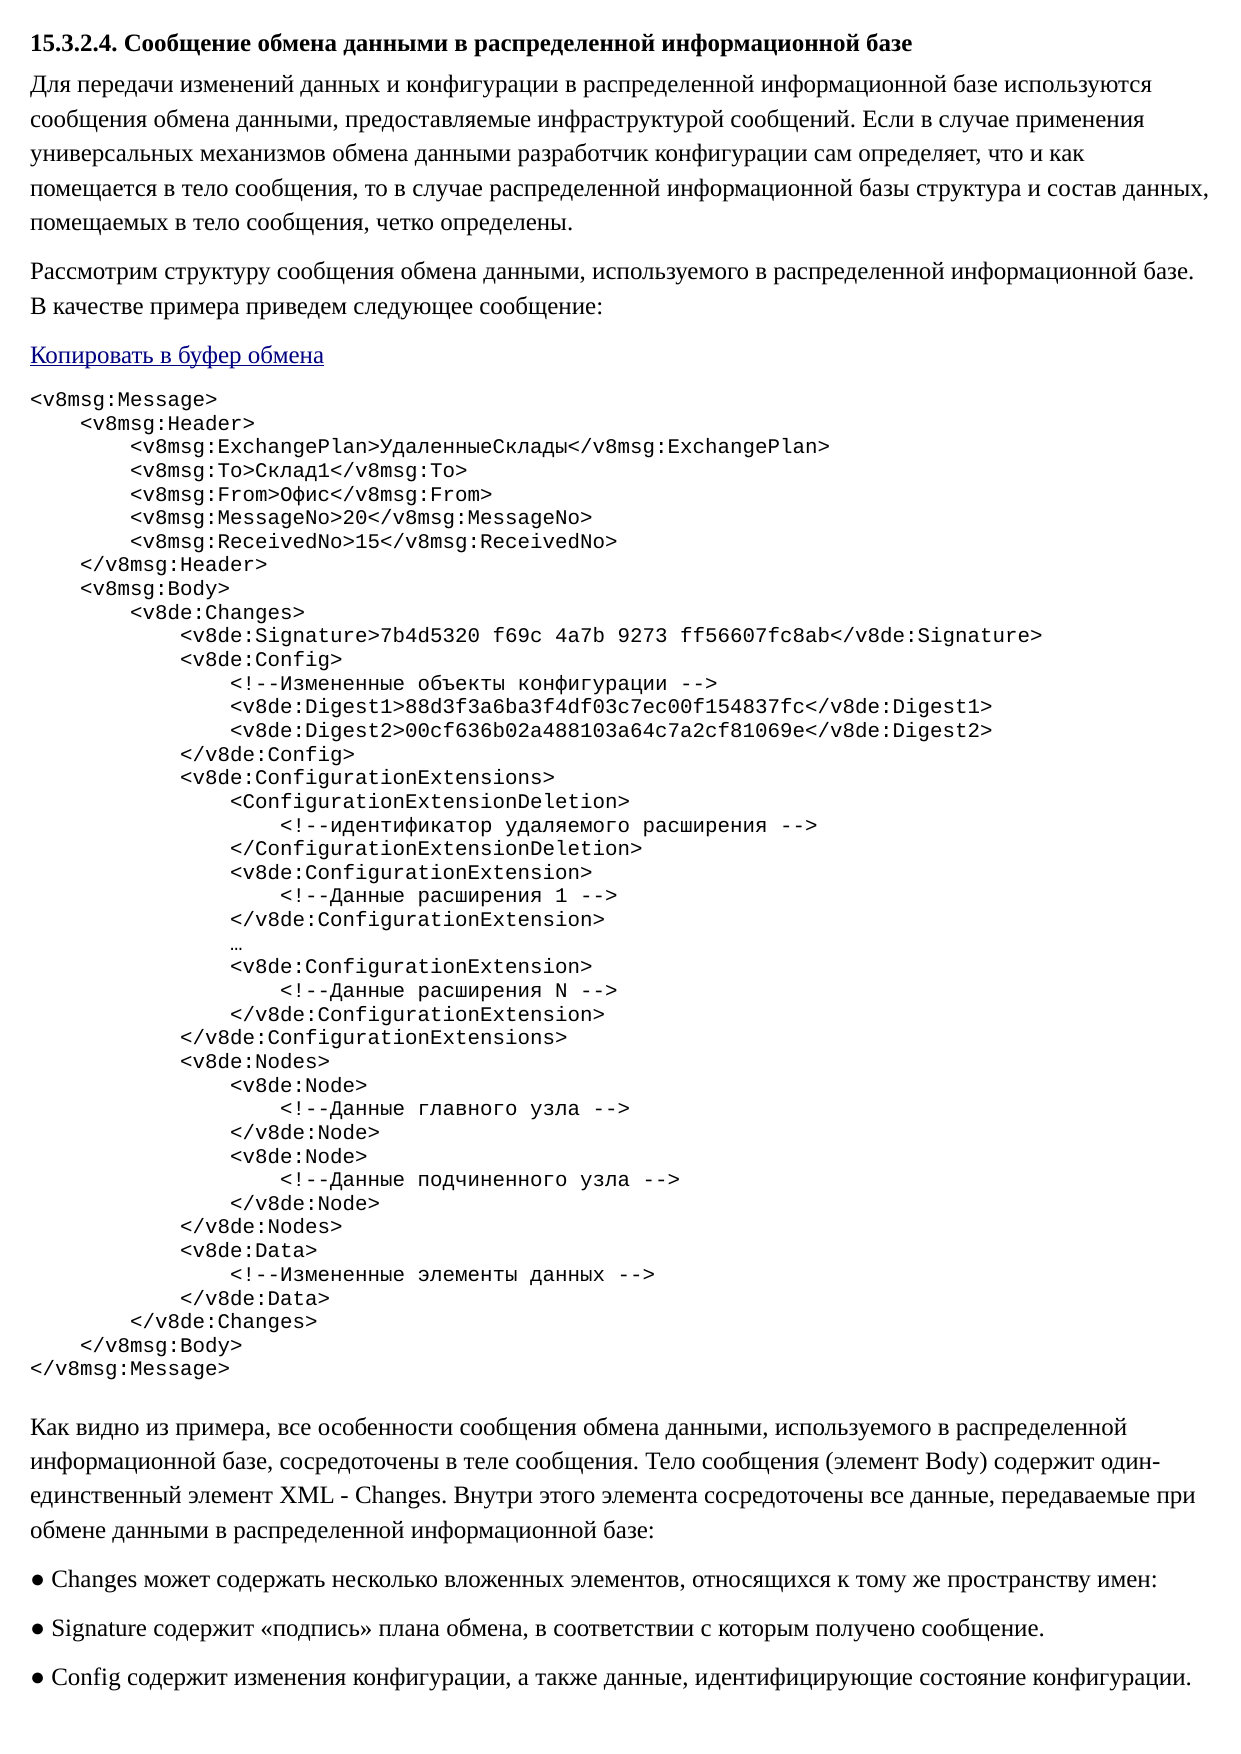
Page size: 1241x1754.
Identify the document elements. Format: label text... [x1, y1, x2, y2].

subtitle 15.3.2.4. Сообщение обмена данными в распределенной информационной базе [30, 28, 1211, 57]
text ● Config содержит изменения конфигурации, а также данные, идентифицирующие состояние конфигурации. [30, 1662, 1211, 1691]
text <v8msg:MessageNo>20</v8msg:MessageNo> [30, 507, 1211, 531]
text ● Changes может содержать несколько вложенных элементов, относящихся к тому же пространству имен: [30, 1564, 1211, 1593]
text </v8de:Nodes> [30, 1217, 1211, 1240]
text Рассмотрим структуру сообщения обмена данными, используемого в распределенной информационной базе. В качестве примера приведем следующее сообщение: [30, 256, 1211, 319]
text </ConfigurationExtensionDeletion> [30, 838, 1211, 862]
text <v8msg:From>Офис</v8msg:From> [30, 483, 1211, 507]
text <v8msg:ExchangePlan>УдаленныеСклады</v8msg:ExchangePlan> [30, 436, 1211, 460]
text <v8de:Digest1>88d3f3a6ba3f4df03c7ec00f154837fc</v8de:Digest1> [30, 696, 1211, 720]
text <v8de:Signature>7b4d5320 f69c 4a7b 9273 ff56607fc8ab</v8de:Signature> [30, 625, 1211, 649]
text <v8de:ConfigurationExtension> [30, 862, 1211, 886]
text </v8de:Node> [30, 1122, 1211, 1146]
text </v8de:Config> [30, 744, 1211, 767]
text </v8de:ConfigurationExtensions> [30, 1027, 1211, 1051]
text <!--Данные подчиненного узла --> [30, 1169, 1211, 1193]
text </v8msg:Message> [30, 1358, 1211, 1382]
text </v8de:Changes> [30, 1311, 1211, 1335]
text <v8de:Digest2>00cf636b02a488103a64c7a2cf81069e</v8de:Digest2> [30, 720, 1211, 744]
text <v8de:Config> [30, 649, 1211, 673]
text </v8de:ConfigurationExtension> [30, 1004, 1211, 1027]
text </v8de:ConfigurationExtension> [30, 909, 1211, 933]
text </v8msg:Body> [30, 1335, 1211, 1358]
text <v8de:Node> [30, 1146, 1211, 1169]
text ● Signature содержит «подпись» плана обмена, в соответствии с которым получено сообщение. [30, 1613, 1211, 1642]
text <v8msg:Body> [30, 578, 1211, 602]
text Копировать в буфер обмена [30, 340, 1211, 369]
text </v8de:Data> [30, 1287, 1211, 1311]
text <v8de:Data> [30, 1240, 1211, 1264]
text <v8msg:To>Склад1</v8msg:To> [30, 460, 1211, 483]
text </v8msg:Header> [30, 554, 1211, 578]
text </v8de:Node> [30, 1193, 1211, 1217]
text <ConfigurationExtensionDeletion> [30, 791, 1211, 814]
text <!--Измененные объекты конфигурации --> [30, 673, 1211, 696]
text … [30, 933, 1211, 956]
text <!--идентификатор удаляемого расширения --> [30, 814, 1211, 838]
text <!--Измененные элементы данных --> [30, 1264, 1211, 1287]
text <v8de:Nodes> [30, 1051, 1211, 1075]
text <!--Данные расширения 1 --> [30, 886, 1211, 909]
text <!--Данные главного узла --> [30, 1098, 1211, 1122]
text Как видно из примера, все особенности сообщения обмена данными, используемого в распределенной информационной базе, сосредоточены в теле сообщения. Тело сообщения (элемент Body) содержит один-единственный элемент XML ‑ Changes. Внутри этого элемента сосредоточены все данные, передаваемые при обмене данными в распределенной информационной базе: [30, 1412, 1211, 1544]
text <v8de:Changes> [30, 602, 1211, 625]
text <v8msg:Header> [30, 413, 1211, 436]
text <v8msg:ReceivedNo>15</v8msg:ReceivedNo> [30, 531, 1211, 554]
text <v8de:ConfigurationExtensions> [30, 767, 1211, 791]
text <v8de:Node> [30, 1075, 1211, 1098]
text <v8msg:Message> [30, 389, 1211, 413]
text <!--Данные расширения N --> [30, 980, 1211, 1004]
text <v8de:ConfigurationExtension> [30, 956, 1211, 980]
text Для передачи изменений данных и конфигурации в распределенной информационной базе используются сообщения обмена данными, предоставляемые инфраструктурой сообщений. Если в случае применения универсальных механизмов обмена данными разработчик конфигурации сам определяет, что и как помещается в тело сообщения, то в случае распределенной информационной базы структура и состав данных, помещаемых в тело сообщения, четко определены. [30, 69, 1211, 236]
